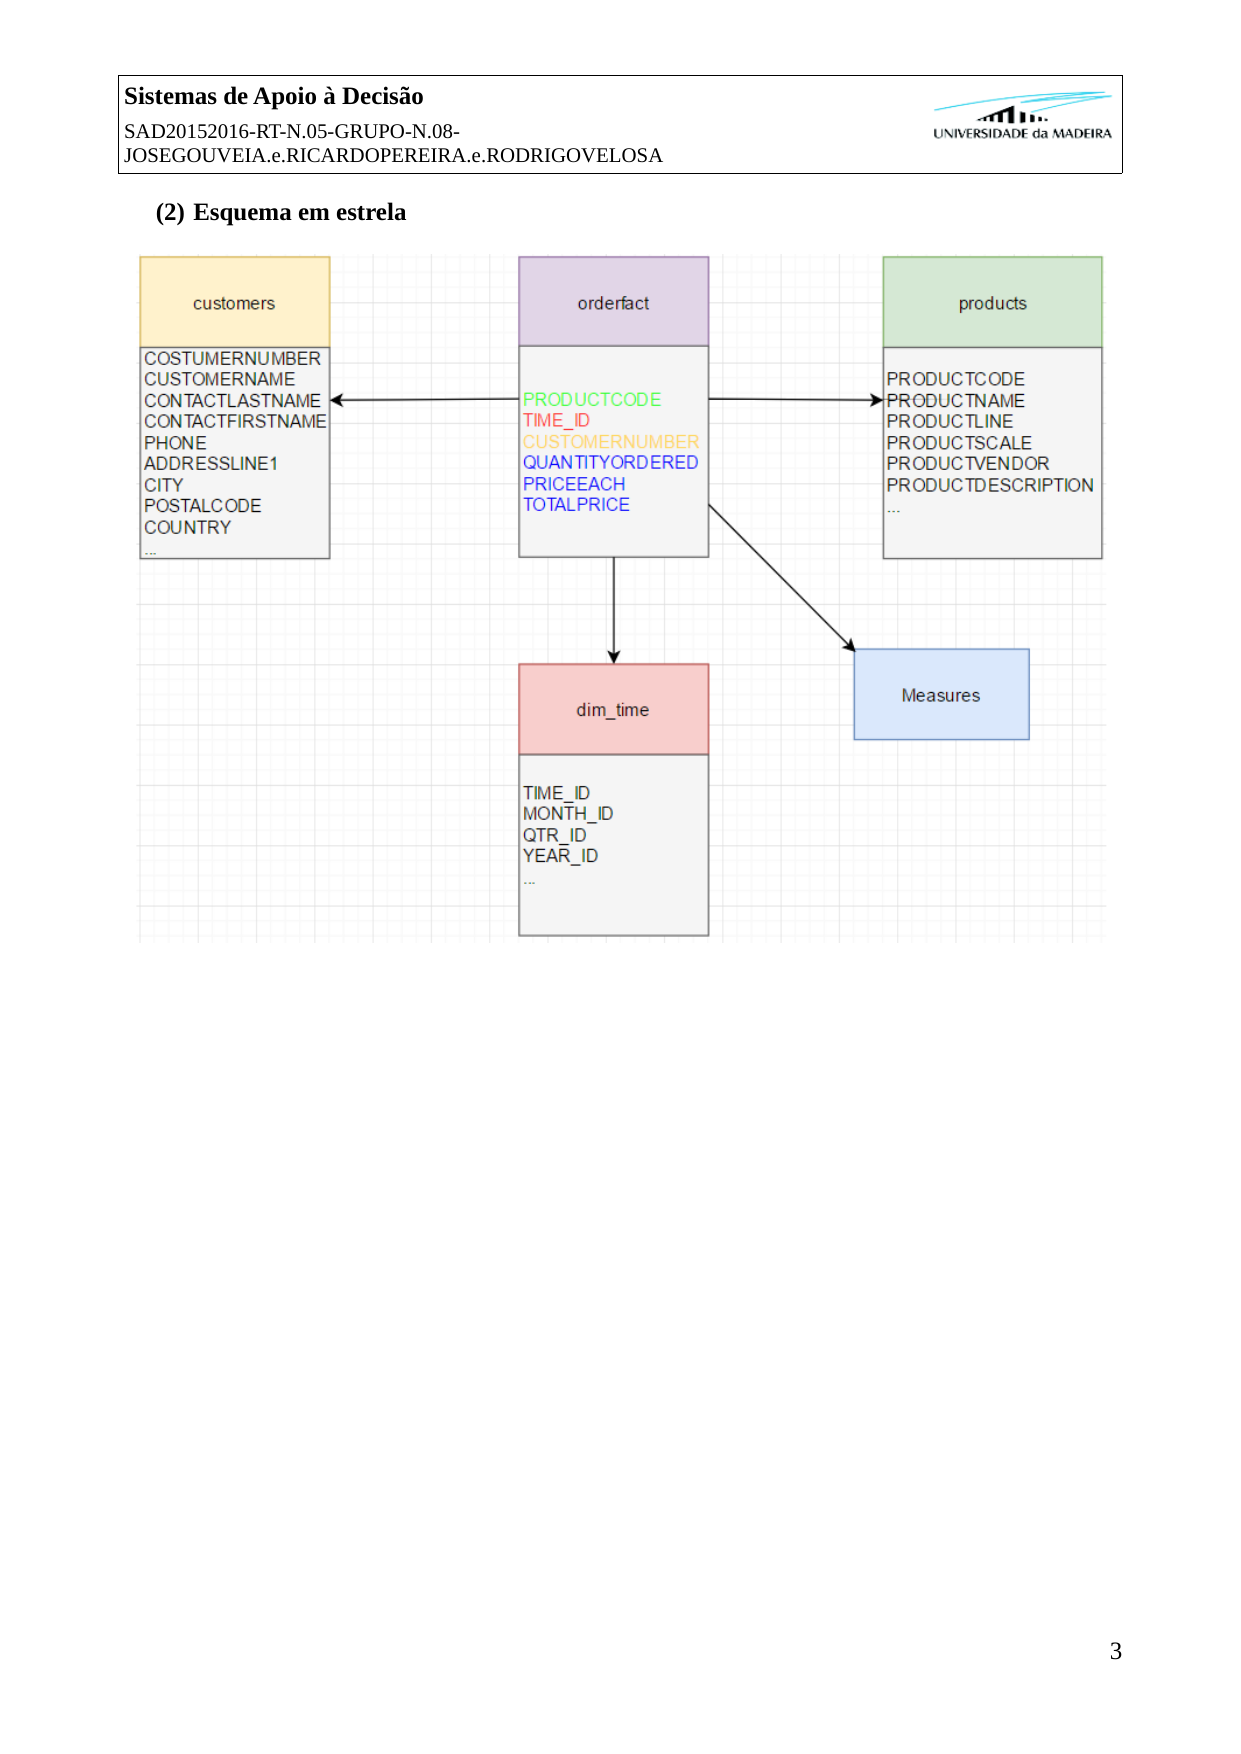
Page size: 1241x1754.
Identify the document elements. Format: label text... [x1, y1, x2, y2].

picture [919, 80, 1120, 145]
list Esquema em estrela [156, 197, 1122, 226]
picture [136, 254, 1107, 943]
